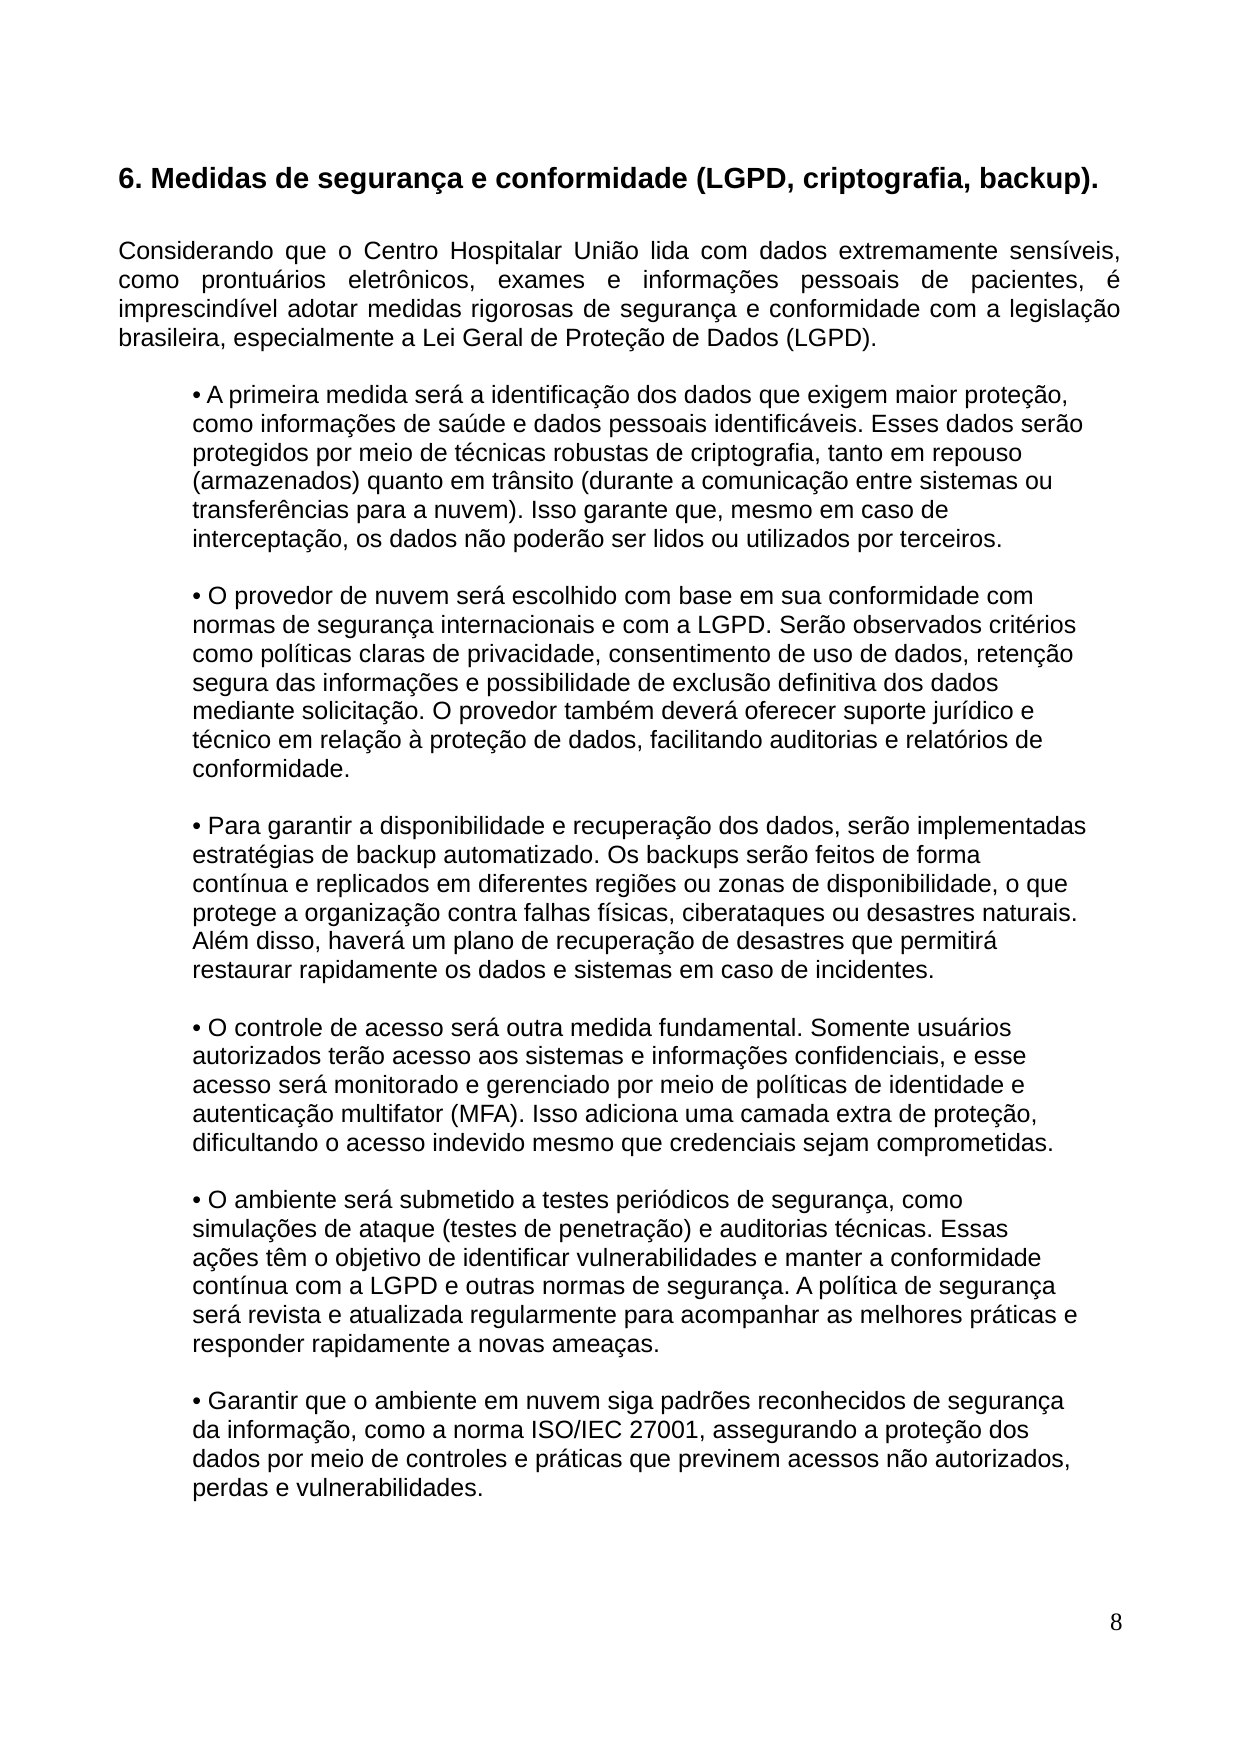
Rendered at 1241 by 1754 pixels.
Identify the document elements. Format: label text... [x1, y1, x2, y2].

text responder rapidamente a novas ameaças. [118, 1329, 1122, 1357]
text perdas e vulnerabilidades. [118, 1472, 1122, 1501]
text protegidos por meio de técnicas robustas de criptografia, tanto em repouso [118, 437, 1122, 466]
text (armazenados) quanto em trânsito (durante a comunicação entre sistemas ou [118, 466, 1122, 495]
text segura das informações e possibilidade de exclusão definitiva dos dados [118, 667, 1122, 696]
text como informações de saúde e dados pessoais identificáveis. Esses dados serão [118, 409, 1122, 437]
text • O ambiente será submetido a testes periódicos de segurança, como [118, 1185, 1122, 1214]
text • Garantir que o ambiente em nuvem siga padrões reconhecidos de segurança [118, 1386, 1122, 1415]
text da informação, como a norma ISO/IEC 27001, assegurando a proteção dos [118, 1415, 1122, 1444]
text será revista e atualizada regularmente para acompanhar as melhores práticas e [118, 1300, 1122, 1329]
text acesso será monitorado e gerenciado por meio de políticas de identidade e [118, 1070, 1122, 1099]
text contínua e replicados em diferentes regiões ou zonas de disponibilidade, o que [118, 869, 1122, 897]
text autorizados terão acesso aos sistemas e informações confidenciais, e esse [118, 1041, 1122, 1070]
text • O controle de acesso será outra medida fundamental. Somente usuários [118, 1012, 1122, 1041]
text Além disso, haverá um plano de recuperação de desastres que permitirá [118, 926, 1122, 955]
text protege a organização contra falhas físicas, ciberataques ou desastres naturais. [118, 897, 1122, 926]
text dados por meio de controles e práticas que previnem acessos não autorizados, [118, 1444, 1122, 1472]
text • A primeira medida será a identificação dos dados que exigem maior proteção, [118, 380, 1122, 409]
text • O provedor de nuvem será escolhido com base em sua conformidade com [118, 581, 1122, 610]
text estratégias de backup automatizado. Os backups serão feitos de forma [118, 840, 1122, 869]
subtitle 6. Medidas de segurança e conformidade (LGPD, criptografia, backup). [118, 161, 1122, 195]
text simulações de ataque (testes de penetração) e auditorias técnicas. Essas [118, 1214, 1122, 1242]
text restaurar rapidamente os dados e sistemas em caso de incidentes. [118, 955, 1122, 984]
text transferências para a nuvem). Isso garante que, mesmo em caso de [118, 495, 1122, 524]
text normas de segurança internacionais e com a LGPD. Serão observados critérios [118, 610, 1122, 639]
text interceptação, os dados não poderão ser lidos ou utilizados por terceiros. [118, 524, 1122, 552]
text contínua com a LGPD e outras normas de segurança. A política de segurança [118, 1271, 1122, 1300]
text ações têm o objetivo de identificar vulnerabilidades e manter a conformidade [118, 1242, 1122, 1271]
text mediante solicitação. O provedor também deverá oferecer suporte jurídico e [118, 696, 1122, 725]
text Considerando que o Centro Hospitalar União lida com dados extremamente sensíveis, como prontuários eletrônicos, exames e informações pessoais de pacientes, é imprescindível adotar medidas rigorosas de segurança e conformidade com a legislação brasileira, especialmente a Lei Geral de Proteção de Dados (LGPD). [118, 236, 1122, 351]
text • Para garantir a disponibilidade e recuperação dos dados, serão implementadas [118, 811, 1122, 840]
text dificultando o acesso indevido mesmo que credenciais sejam comprometidas. [118, 1127, 1122, 1156]
text como políticas claras de privacidade, consentimento de uso de dados, retenção [118, 639, 1122, 667]
text técnico em relação à proteção de dados, facilitando auditorias e relatórios de [118, 725, 1122, 754]
text autenticação multifator (MFA). Isso adiciona uma camada extra de proteção, [118, 1099, 1122, 1127]
text conformidade. [118, 754, 1122, 782]
